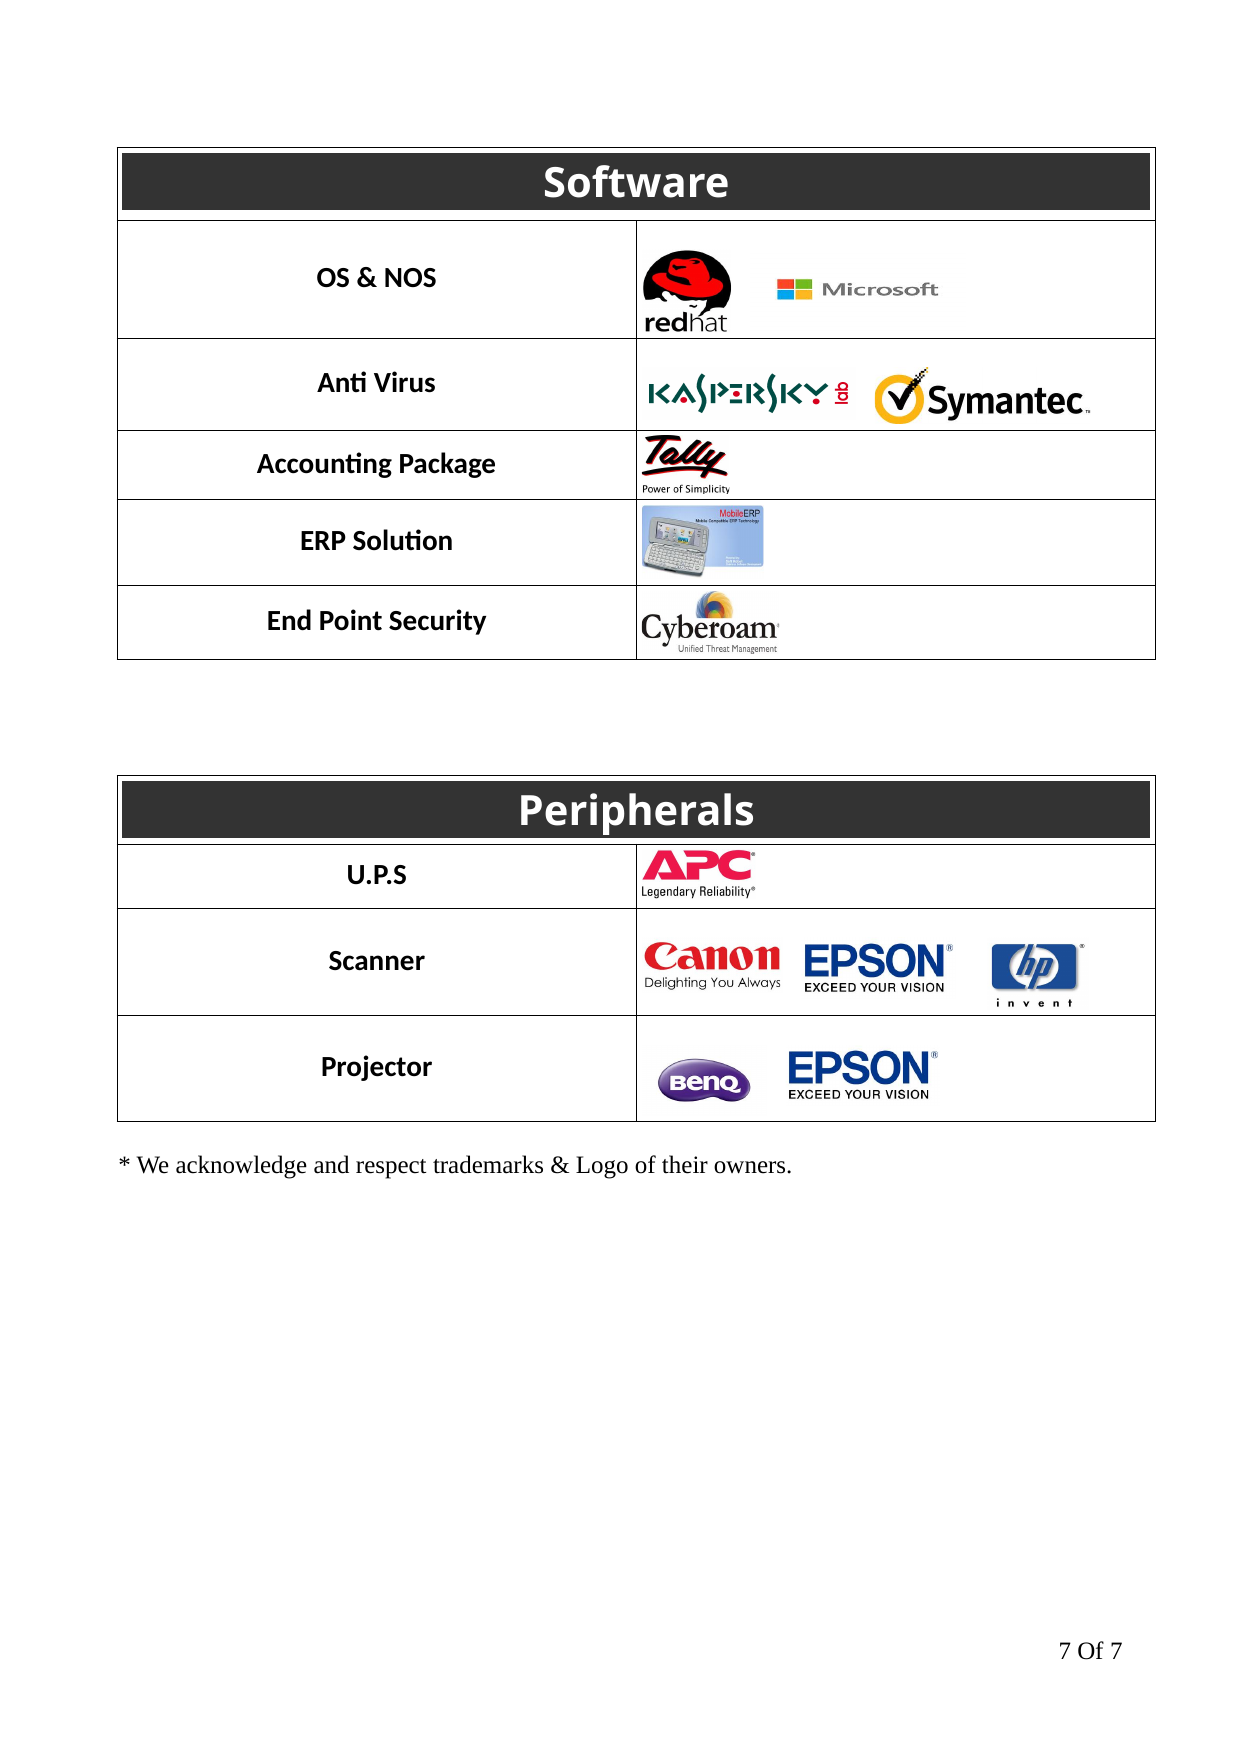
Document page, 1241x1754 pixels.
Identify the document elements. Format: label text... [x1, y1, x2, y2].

table_cell Scanner [118, 909, 636, 1015]
table_cell [637, 221, 1155, 338]
table_cell Anti Virus [118, 339, 636, 429]
table_header Peripherals [118, 776, 1155, 843]
table_cell [637, 339, 1155, 429]
table_cell [637, 1016, 1155, 1121]
table_cell [637, 909, 1155, 1015]
table_cell [637, 431, 1155, 499]
table_cell OS & NOS [118, 221, 636, 338]
table_cell ERP Solution [118, 500, 636, 585]
text * We acknowledge and respect trademarks & Logo of their owners. [118, 1150, 1122, 1179]
table_cell [637, 845, 1155, 908]
table_cell U.P.S [118, 845, 636, 908]
table_cell Projector [118, 1016, 636, 1121]
table_header Software [118, 148, 1155, 220]
table_cell End Point Security [118, 586, 636, 659]
table_cell [637, 500, 1155, 585]
table_cell Accounting Package [118, 431, 636, 499]
table_cell [637, 586, 1155, 659]
